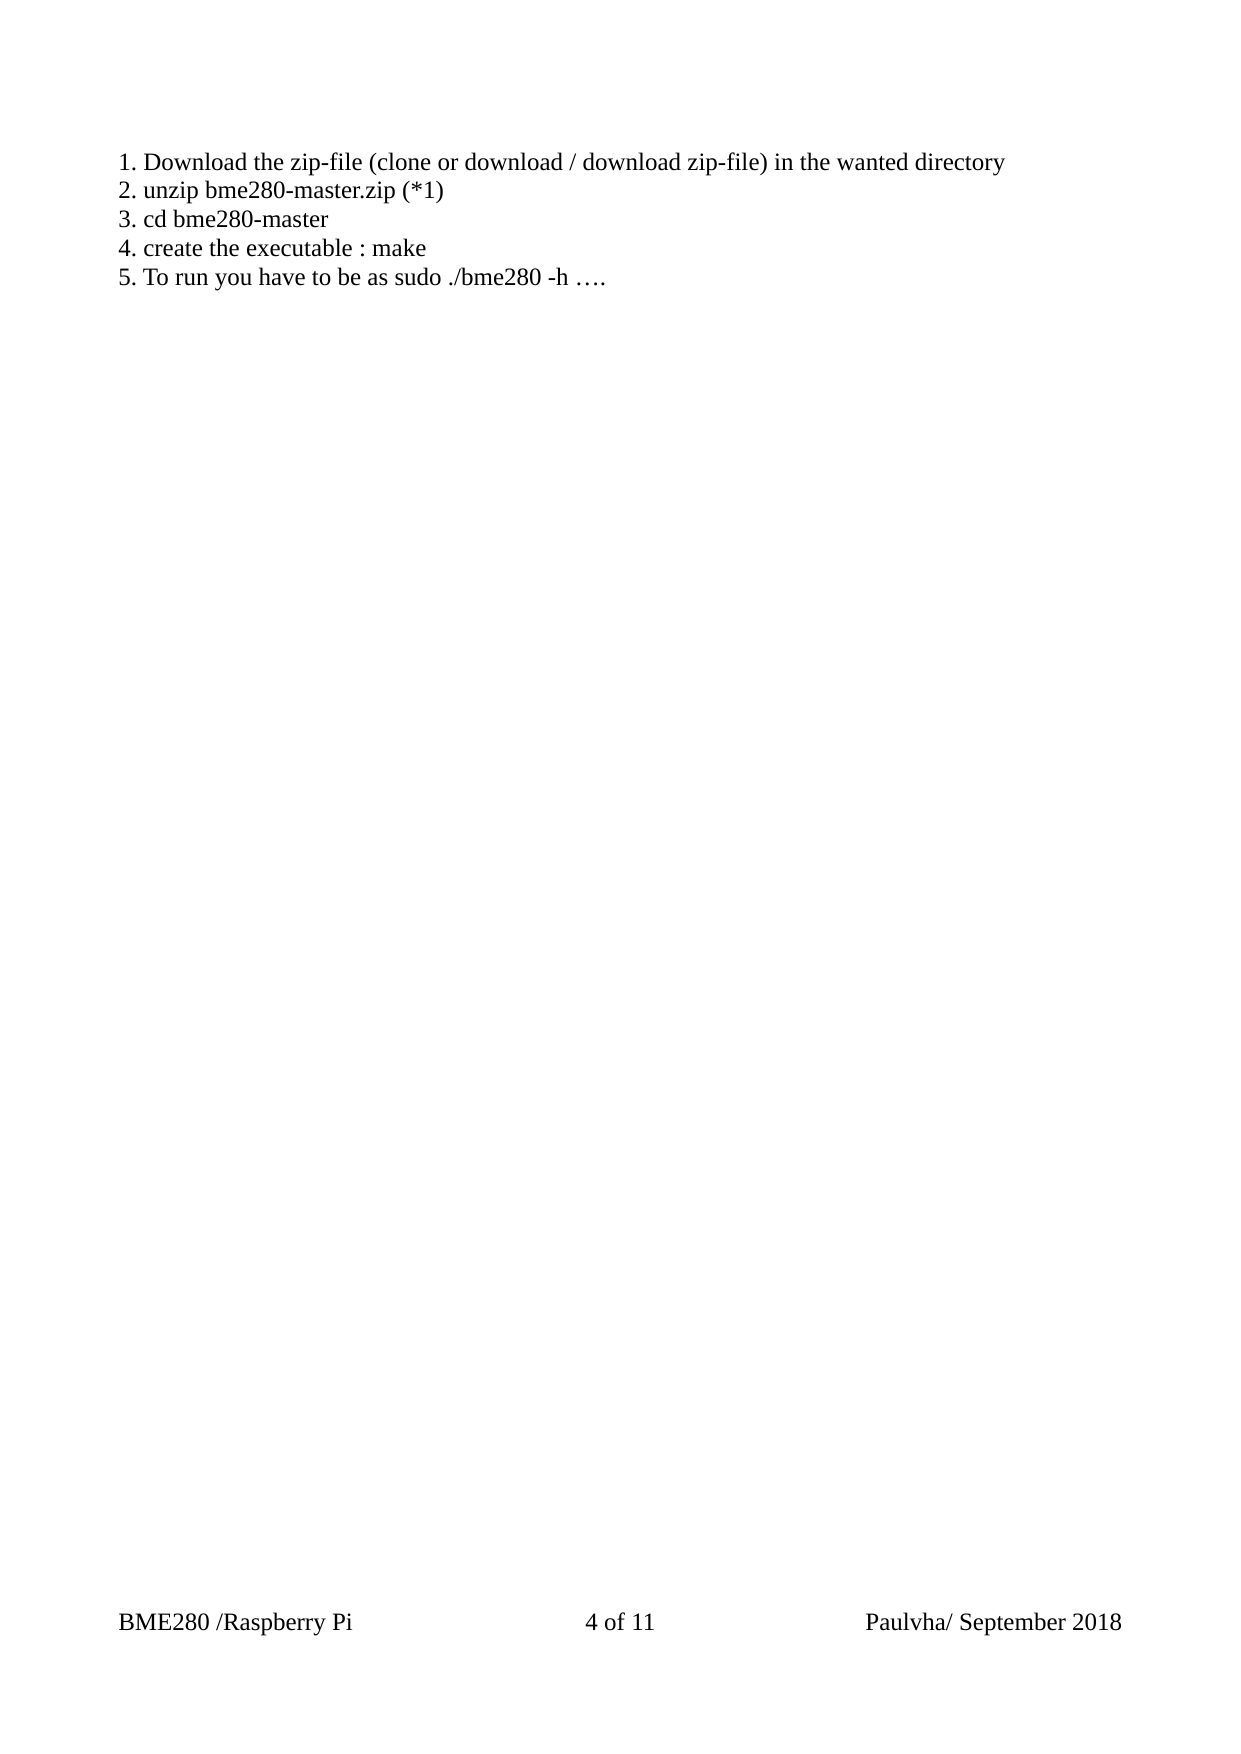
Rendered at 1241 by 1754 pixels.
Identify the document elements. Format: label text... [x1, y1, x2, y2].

text 1. Download the zip-file (clone or download / download zip-file) in the wanted directory [118, 147, 1122, 176]
text 5. To run you have to be as sudo ./bme280 -h …. [118, 262, 1122, 291]
text 4. create the executable : make [118, 233, 1122, 262]
text 3. cd bme280-master [118, 204, 1122, 233]
text 2. unzip bme280-master.zip (*1) [118, 176, 1122, 204]
